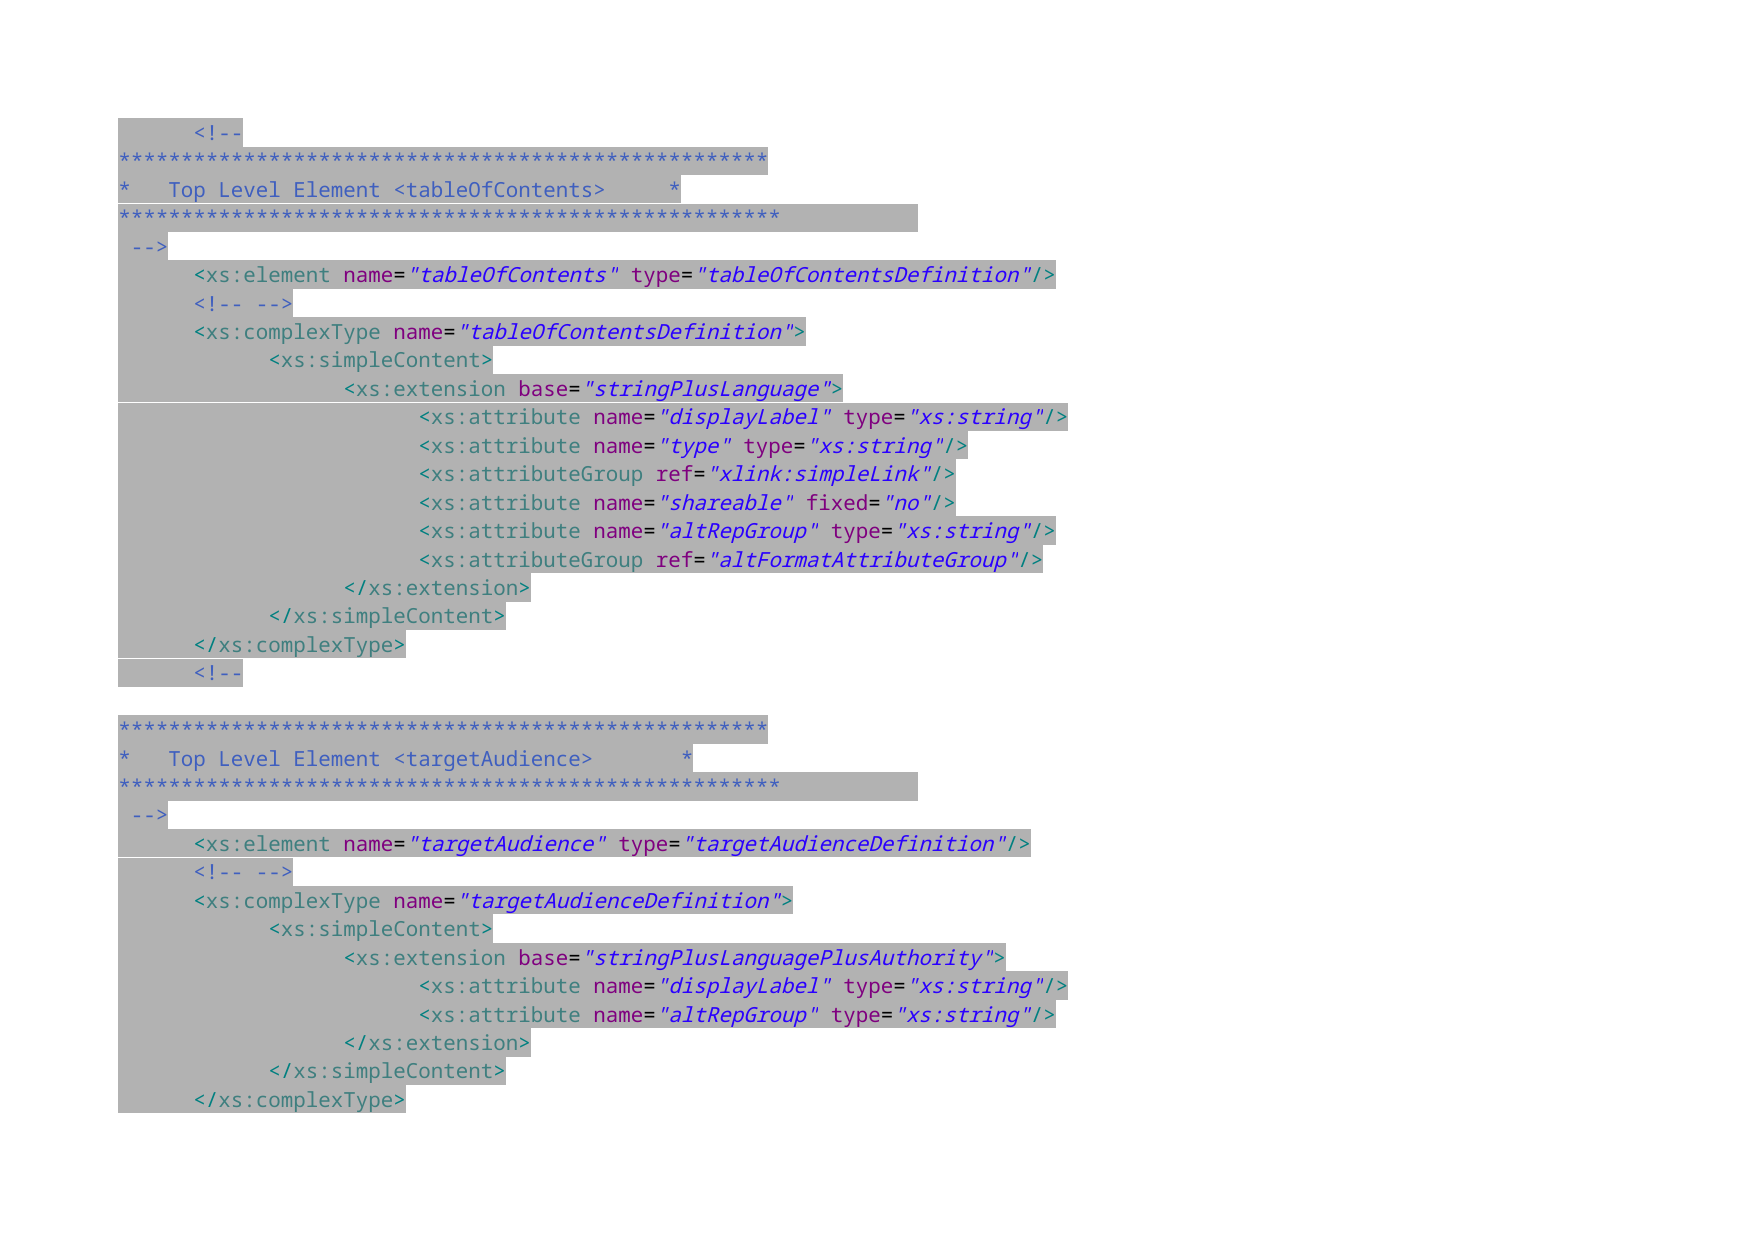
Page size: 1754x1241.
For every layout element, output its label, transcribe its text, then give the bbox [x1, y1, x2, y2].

text <xs:attribute name="altRepGroup" type="xs:string"/> [118, 1000, 1636, 1028]
text <xs:complexType name="targetAudienceDefinition"> [118, 886, 1636, 914]
text **************************************************** [118, 715, 1636, 744]
text --> [118, 232, 1636, 260]
text <xs:attribute name="displayLabel" type="xs:string"/> [118, 402, 1636, 431]
text </xs:complexType> [118, 1085, 1636, 1113]
text <xs:attribute name="type" type="xs:string"/> [118, 431, 1636, 459]
text <xs:element name="tableOfContents" type="tableOfContentsDefinition"/> [118, 260, 1636, 289]
text </xs:extension> [118, 573, 1636, 602]
text **************************************************** [118, 147, 1636, 175]
text <xs:attribute name="altRepGroup" type="xs:string"/> [118, 516, 1636, 545]
text <xs:extension base="stringPlusLanguage"> [118, 374, 1636, 402]
text <xs:extension base="stringPlusLanguagePlusAuthority"> [118, 943, 1636, 971]
text <xs:attribute name="displayLabel" type="xs:string"/> [118, 971, 1636, 1000]
text <xs:attributeGroup ref="altFormatAttributeGroup"/> [118, 545, 1636, 573]
text <xs:simpleContent> [118, 914, 1636, 943]
text ***************************************************** [118, 203, 1636, 232]
text </xs:extension> [118, 1028, 1636, 1057]
text <xs:attributeGroup ref="xlink:simpleLink"/> [118, 459, 1636, 488]
text --> [118, 801, 1636, 829]
text <xs:element name="targetAudience" type="targetAudienceDefinition"/> [118, 829, 1636, 857]
text <!-- [118, 658, 1636, 687]
text <xs:attribute name="shareable" fixed="no"/> [118, 488, 1636, 516]
text * Top Level Element <targetAudience> * [118, 744, 1636, 772]
text </xs:simpleContent> [118, 602, 1636, 630]
text </xs:simpleContent> [118, 1057, 1636, 1085]
text <!-- --> [118, 289, 1636, 317]
text <xs:complexType name="tableOfContentsDefinition"> [118, 317, 1636, 346]
text ***************************************************** [118, 772, 1636, 801]
text </xs:complexType> [118, 630, 1636, 658]
text <!-- [118, 118, 1636, 147]
text * Top Level Element <tableOfContents> * [118, 175, 1636, 203]
text <!-- --> [118, 857, 1636, 886]
text <xs:simpleContent> [118, 346, 1636, 374]
